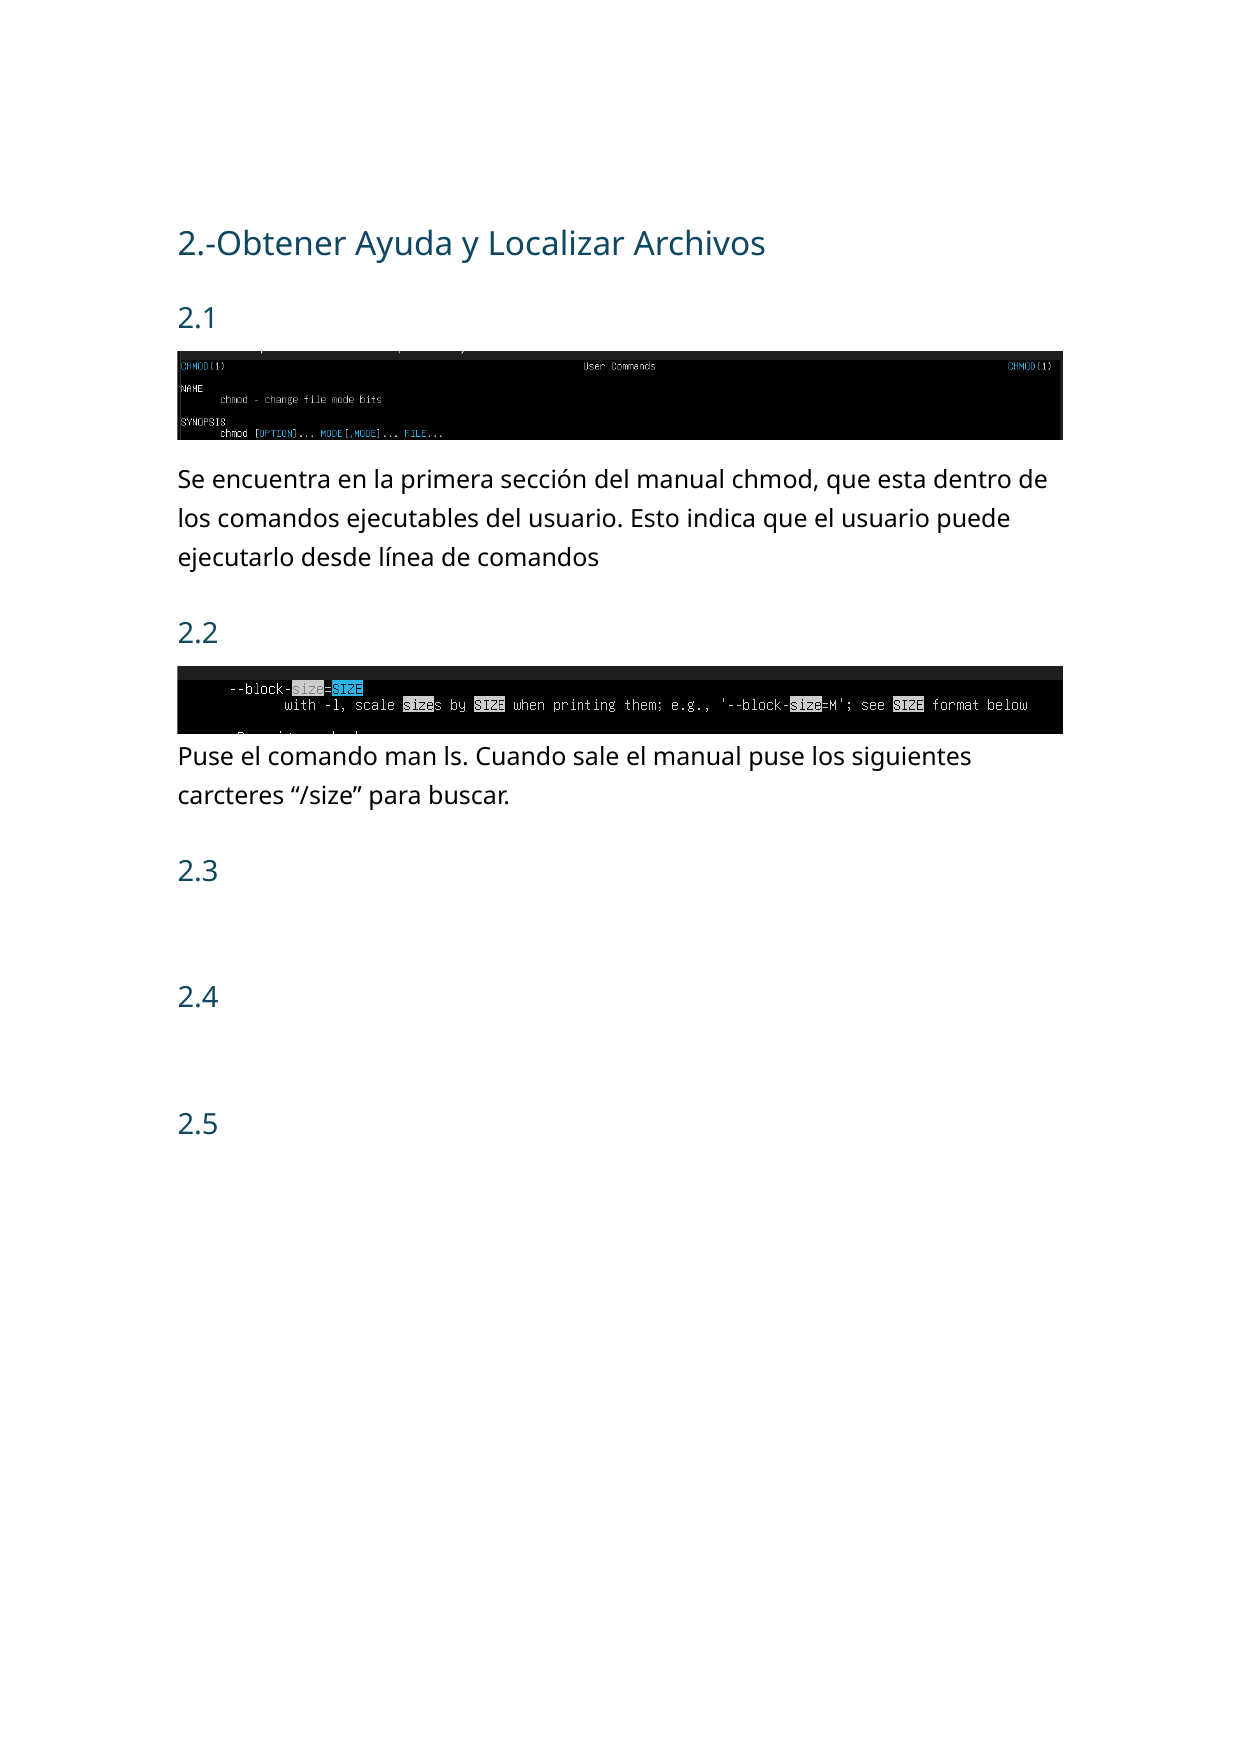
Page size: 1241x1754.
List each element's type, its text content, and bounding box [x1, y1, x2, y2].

subtitle 2.3 [177, 850, 1063, 890]
subtitle 2.4 [177, 977, 1063, 1016]
text Se encuentra en la primera sección del manual chmod, que esta dentro de los comandos ejecutables del usuario. Esto indica que el usuario puede ejecutarlo desde línea de comandos [177, 462, 1063, 574]
text Puse el comando man ls. Cuando sale el manual puse los siguientes carcteres “/size” para buscar. [177, 734, 1063, 812]
subtitle 2.1 [177, 297, 1063, 337]
subtitle 2.5 [177, 1103, 1063, 1143]
subtitle 2.2 [177, 612, 1063, 652]
subtitle 2.-Obtener Ayuda y Localizar Archivos [177, 220, 1063, 266]
